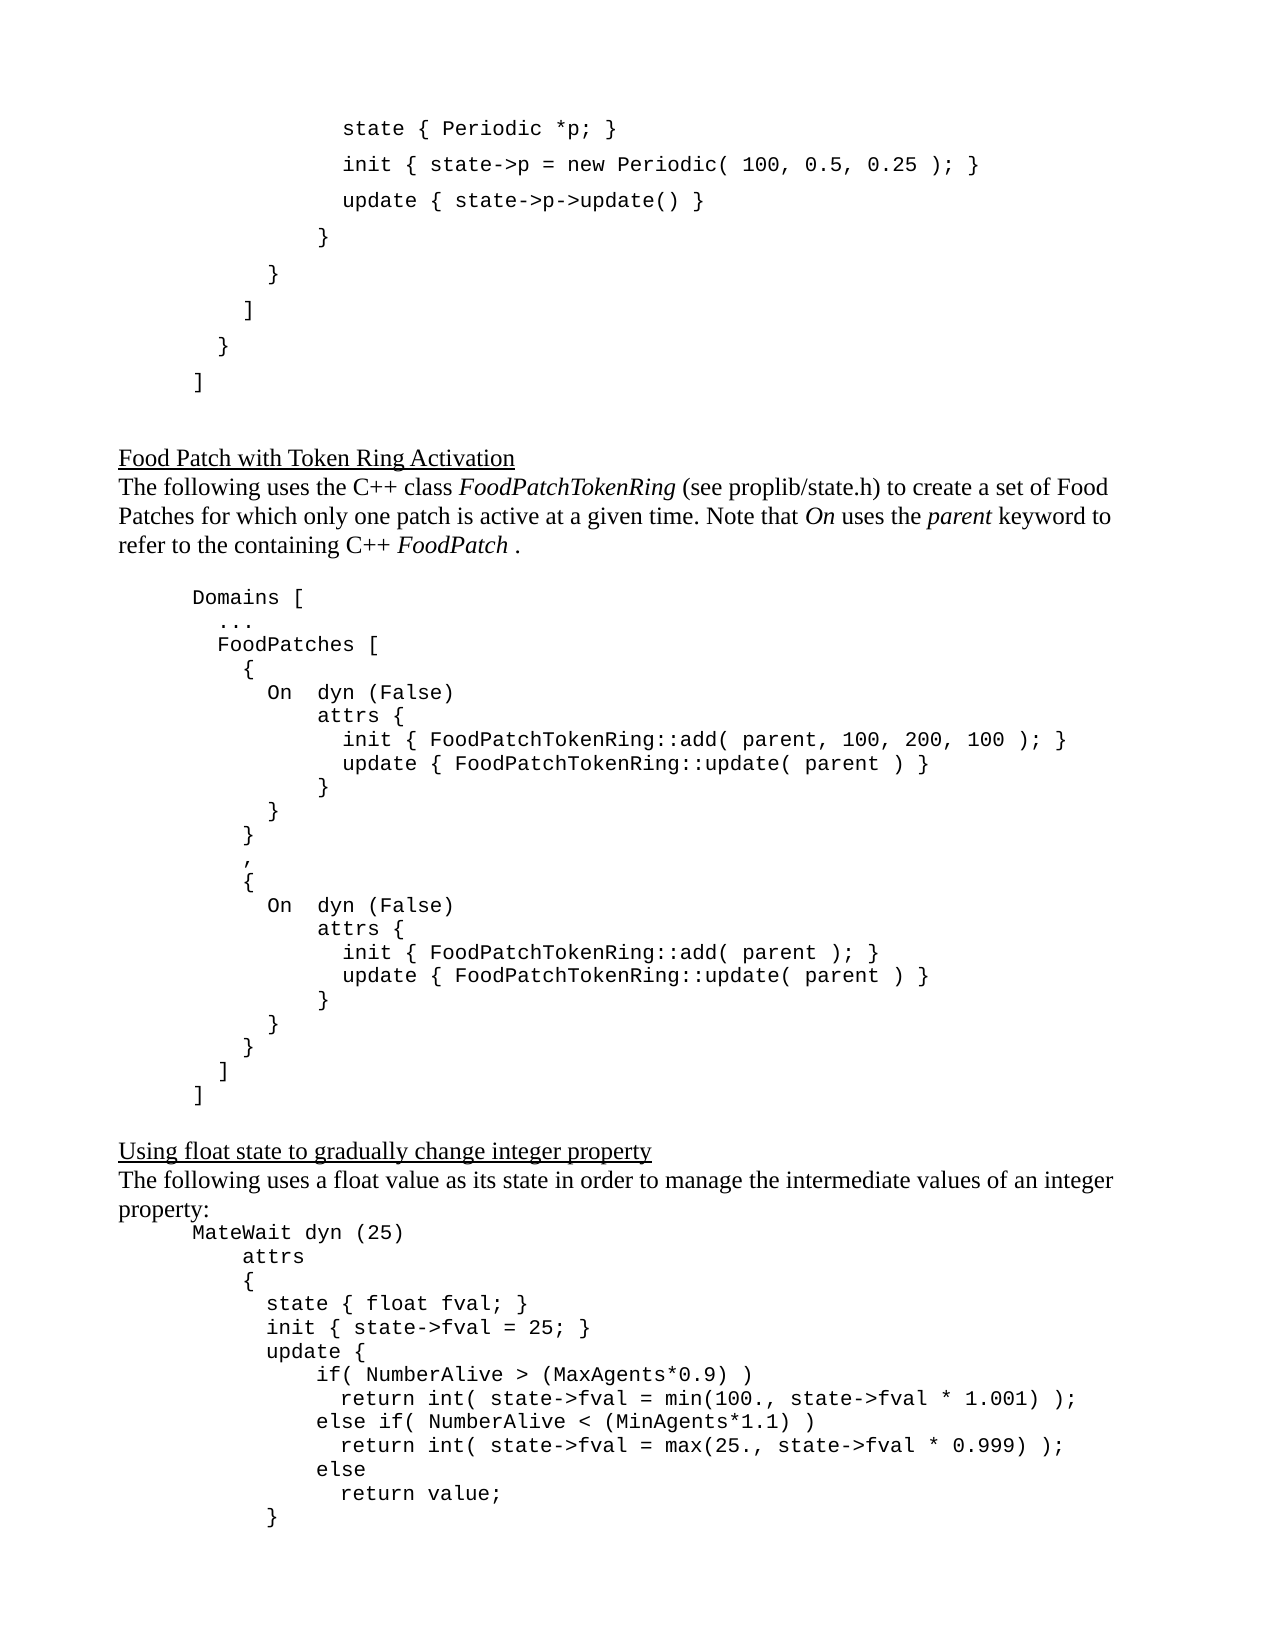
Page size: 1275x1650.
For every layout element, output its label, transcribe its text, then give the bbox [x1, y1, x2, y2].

text { [192, 871, 1157, 894]
text { [192, 1270, 1157, 1293]
text Food Patch with Token Ring Activation [118, 443, 1157, 472]
text } [192, 1013, 1157, 1036]
text } [192, 800, 1157, 824]
text update { FoodPatchTokenRing::update( parent ) } [192, 753, 1157, 776]
text } [192, 335, 1157, 359]
text The following uses the C++ class FoodPatchTokenRing (see proplib/state.h) to create a set of Food Patches for which only one patch is active at a given time. Note that On uses the parent keyword to refer to the containing C++ FoodPatch . [118, 472, 1157, 558]
text attrs { [192, 918, 1157, 942]
text state { float fval; } [192, 1293, 1157, 1317]
text attrs { [192, 705, 1157, 729]
text } [192, 824, 1157, 847]
text } [192, 989, 1157, 1013]
text update { state->p->update() } [192, 190, 1157, 214]
text state { Periodic *p; } [192, 118, 1157, 142]
text ] [192, 1084, 1157, 1107]
text return int( state->fval = min(100., state->fval * 1.001) ); [192, 1388, 1157, 1412]
text Domains [ [192, 587, 1157, 611]
text } [192, 776, 1157, 800]
text else [192, 1459, 1157, 1482]
text init { state->fval = 25; } [192, 1317, 1157, 1341]
text } [192, 227, 1157, 250]
text if( NumberAlive > (MaxAgents*0.9) ) [192, 1364, 1157, 1388]
text init { state->p = new Periodic( 100, 0.5, 0.25 ); } [192, 154, 1157, 178]
text ] [192, 299, 1157, 322]
text , [192, 847, 1157, 871]
text On dyn (False) [192, 682, 1157, 705]
text } [192, 263, 1157, 286]
text { [192, 658, 1157, 682]
text return int( state->fval = max(25., state->fval * 0.999) ); [192, 1435, 1157, 1459]
text FoodPatches [ [192, 634, 1157, 658]
text init { FoodPatchTokenRing::add( parent ); } [192, 942, 1157, 966]
text else if( NumberAlive < (MinAgents*1.1) ) [192, 1412, 1157, 1435]
text update { [192, 1341, 1157, 1364]
text Using float state to gradually change integer property [118, 1136, 1157, 1165]
text ... [192, 611, 1157, 634]
text On dyn (False) [192, 894, 1157, 918]
text MateWait dyn (25) [192, 1222, 1157, 1246]
text The following uses a float value as its state in order to manage the intermediate values of an integer property: [118, 1165, 1157, 1222]
text ] [192, 1060, 1157, 1084]
text attrs [192, 1246, 1157, 1270]
text return value; [192, 1482, 1157, 1506]
text } [192, 1506, 1157, 1530]
text ] [192, 371, 1157, 395]
text update { FoodPatchTokenRing::update( parent ) } [192, 966, 1157, 989]
text init { FoodPatchTokenRing::add( parent, 100, 200, 100 ); } [192, 729, 1157, 753]
text } [192, 1036, 1157, 1060]
